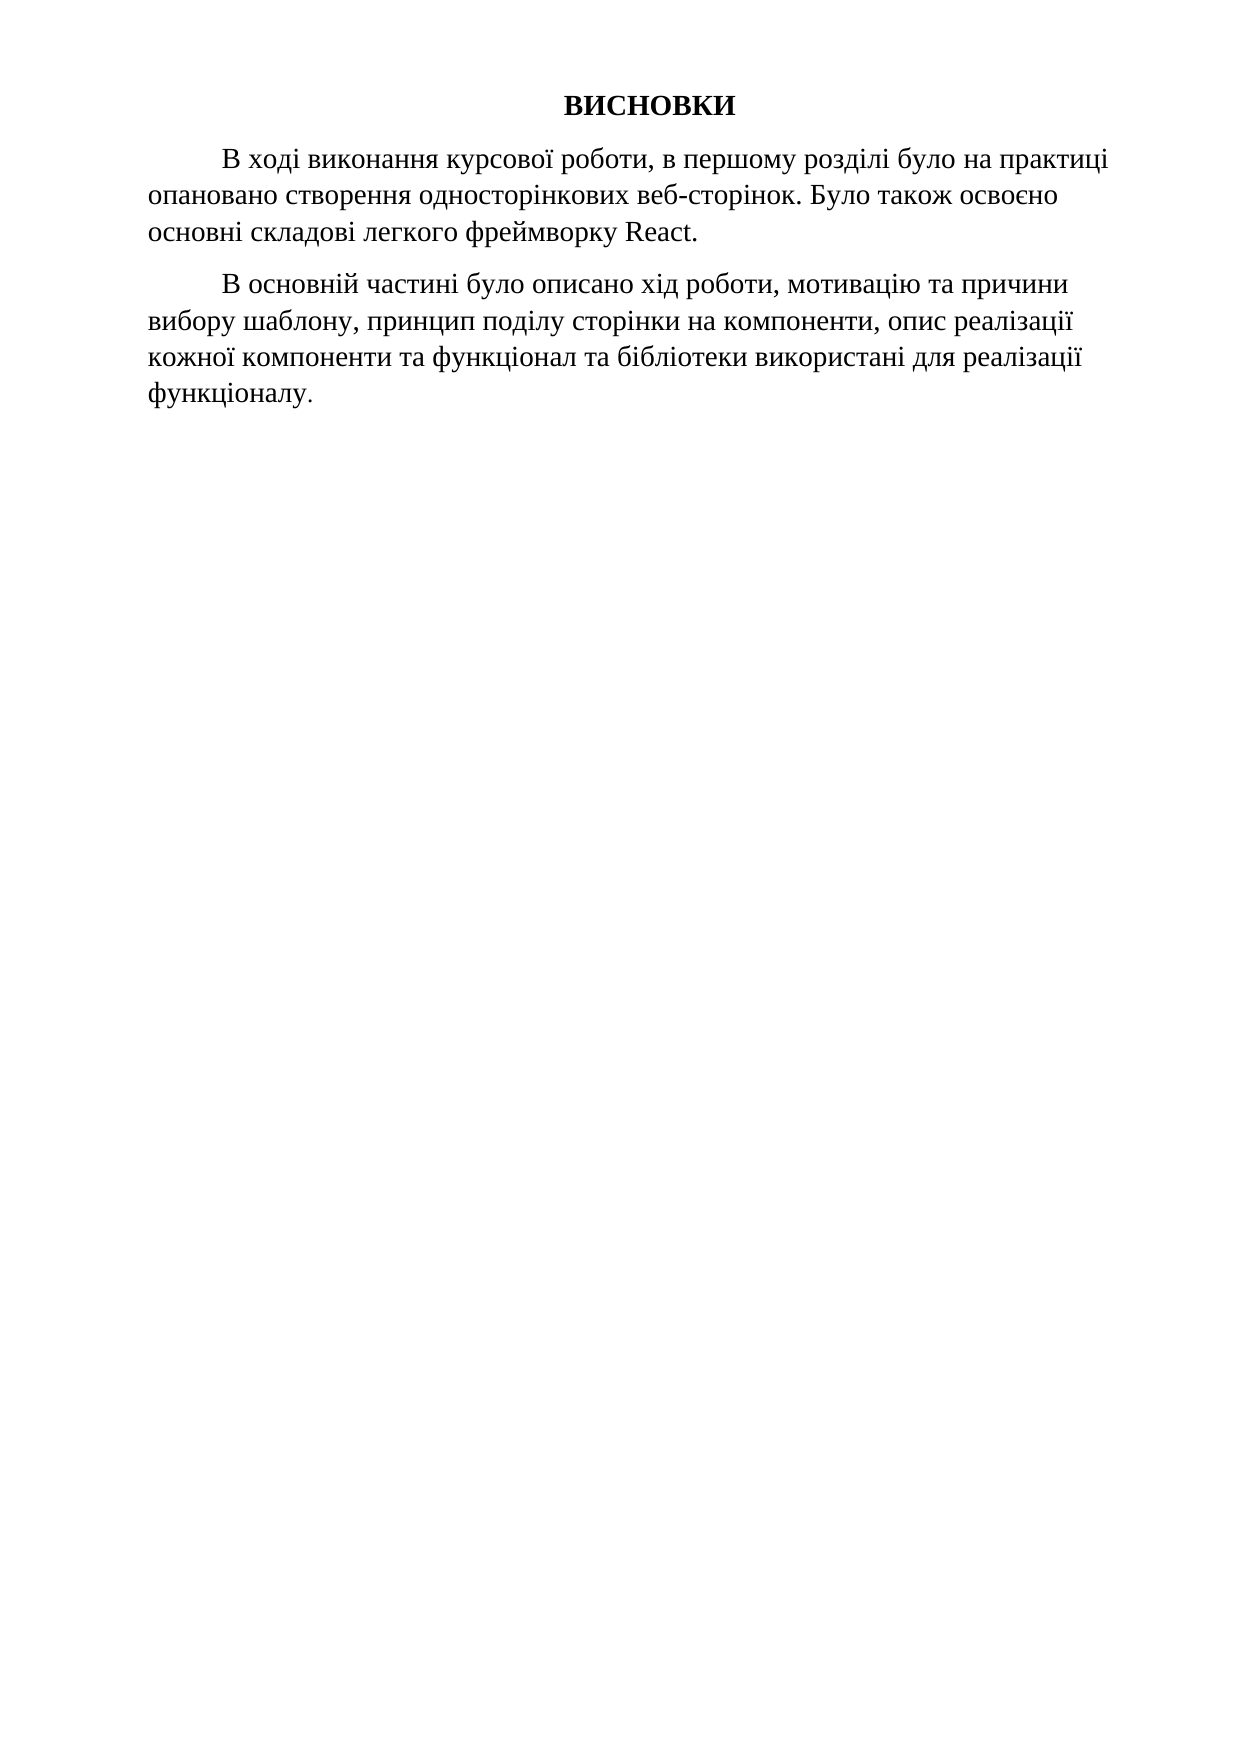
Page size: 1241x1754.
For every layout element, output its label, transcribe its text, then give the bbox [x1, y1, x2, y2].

text ВИСНОВКИ [148, 88, 1152, 122]
text В ході виконання курсової роботи, в першому розділі було на практиці опановано створення односторінкових веб-сторінок. Було також освоєно основні складові легкого фреймворку React. [148, 141, 1152, 247]
text В основній частині було описано хід роботи, мотивацію та причини вибору шаблону, принцип поділу сторінки на компоненти, опис реалізації кожної компоненти та функціонал та бібліотеки використані для реалізації функціоналу. [148, 266, 1152, 408]
